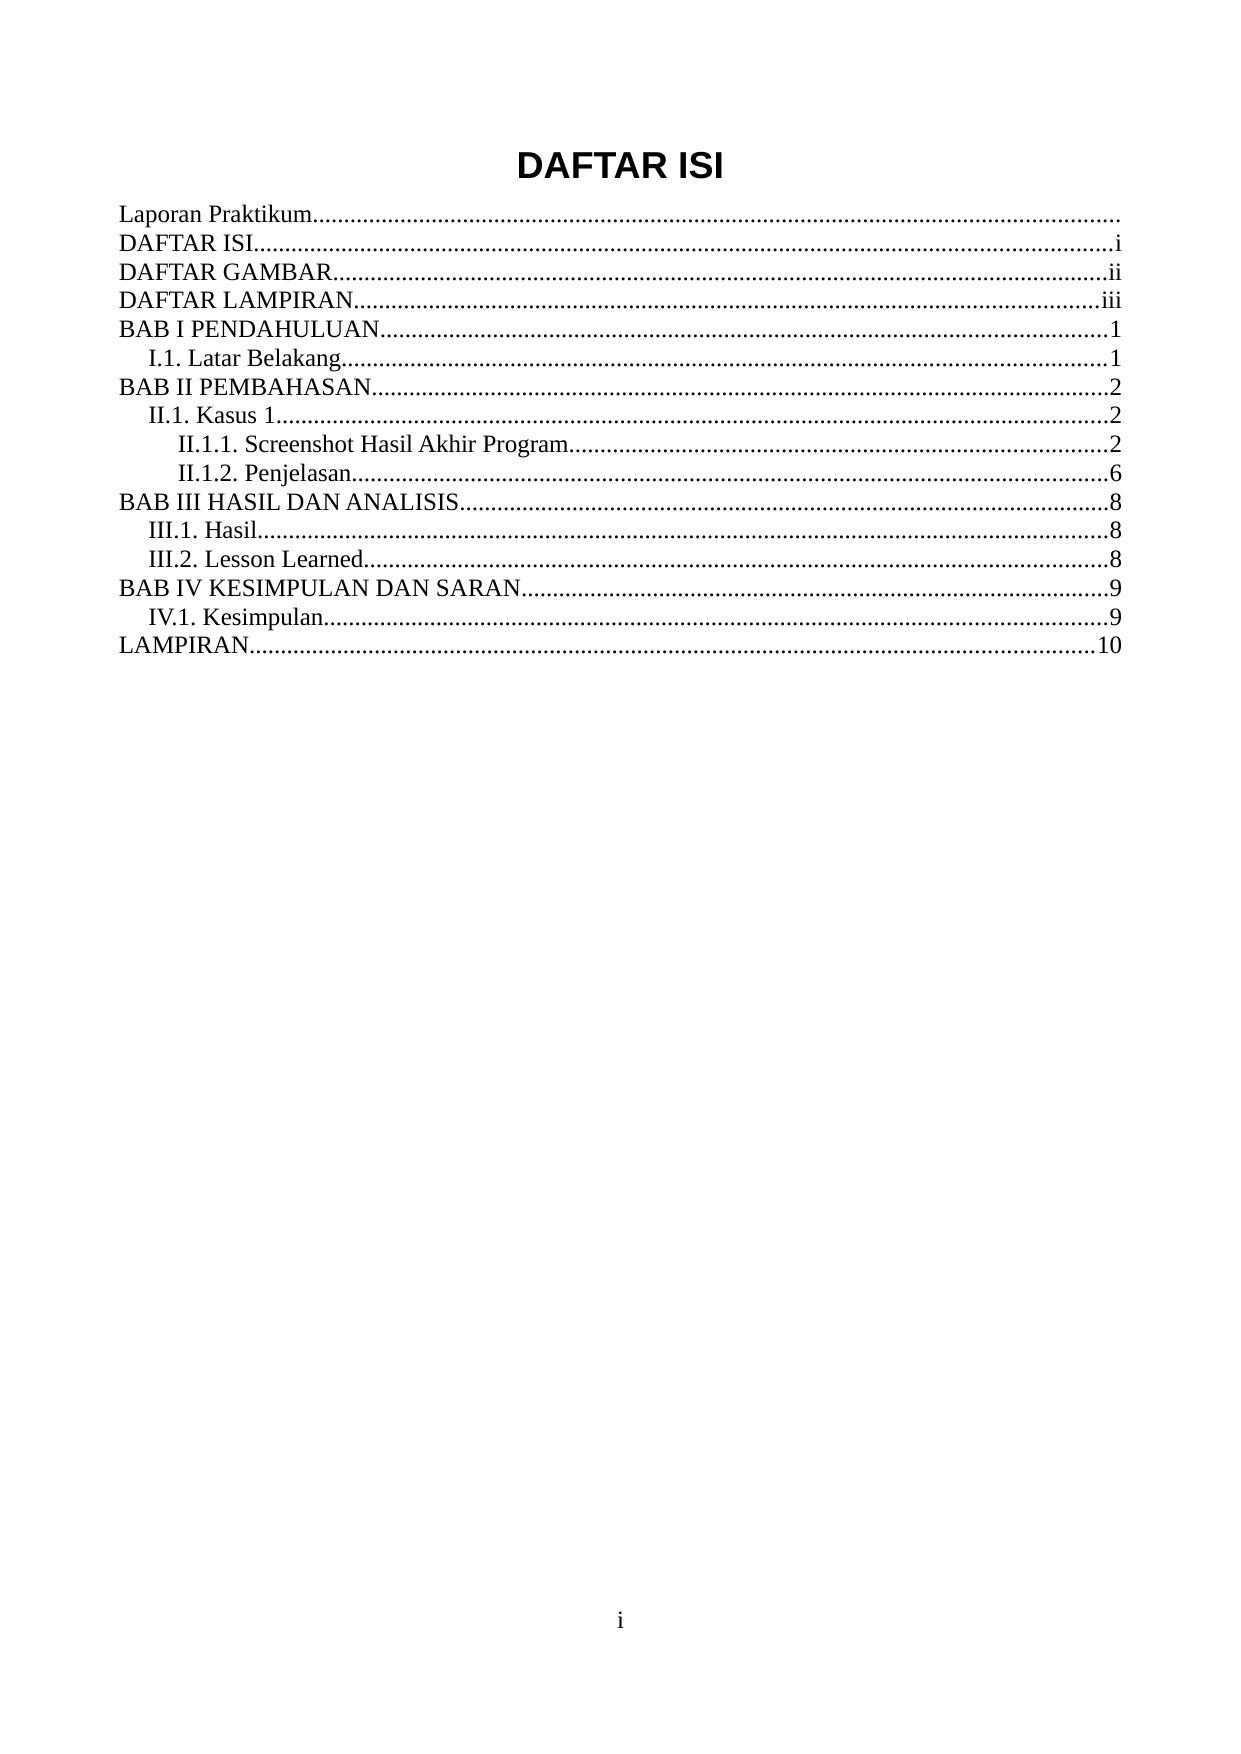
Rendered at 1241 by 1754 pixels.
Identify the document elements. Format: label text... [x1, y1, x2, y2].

text BAB I PENDAHULUAN 1 [118, 314, 1122, 343]
text BAB II PEMBAHASAN 2 [118, 372, 1122, 400]
text BAB IV KESIMPULAN DAN SARAN 9 [118, 573, 1122, 602]
text Laporan Praktikum [118, 199, 1122, 228]
text II.1. Kasus 1 2 [148, 400, 1122, 429]
text DAFTAR LAMPIRAN iii [118, 285, 1122, 314]
text IV.1. Kesimpulan 9 [148, 602, 1122, 630]
text III.1. Hasil 8 [148, 515, 1122, 544]
text LAMPIRAN 10 [118, 630, 1122, 659]
text III.2. Lesson Learned 8 [148, 544, 1122, 573]
text II.1.1. Screenshot Hasil Akhir Program 2 [178, 429, 1122, 458]
text DAFTAR ISI i [118, 228, 1122, 257]
subtitle DAFTAR ISI [118, 143, 1122, 187]
text DAFTAR GAMBAR ii [118, 257, 1122, 285]
text II.1.2. Penjelasan 6 [178, 458, 1122, 487]
text I.1. Latar Belakang 1 [148, 343, 1122, 372]
text BAB III HASIL DAN ANALISIS 8 [118, 487, 1122, 515]
